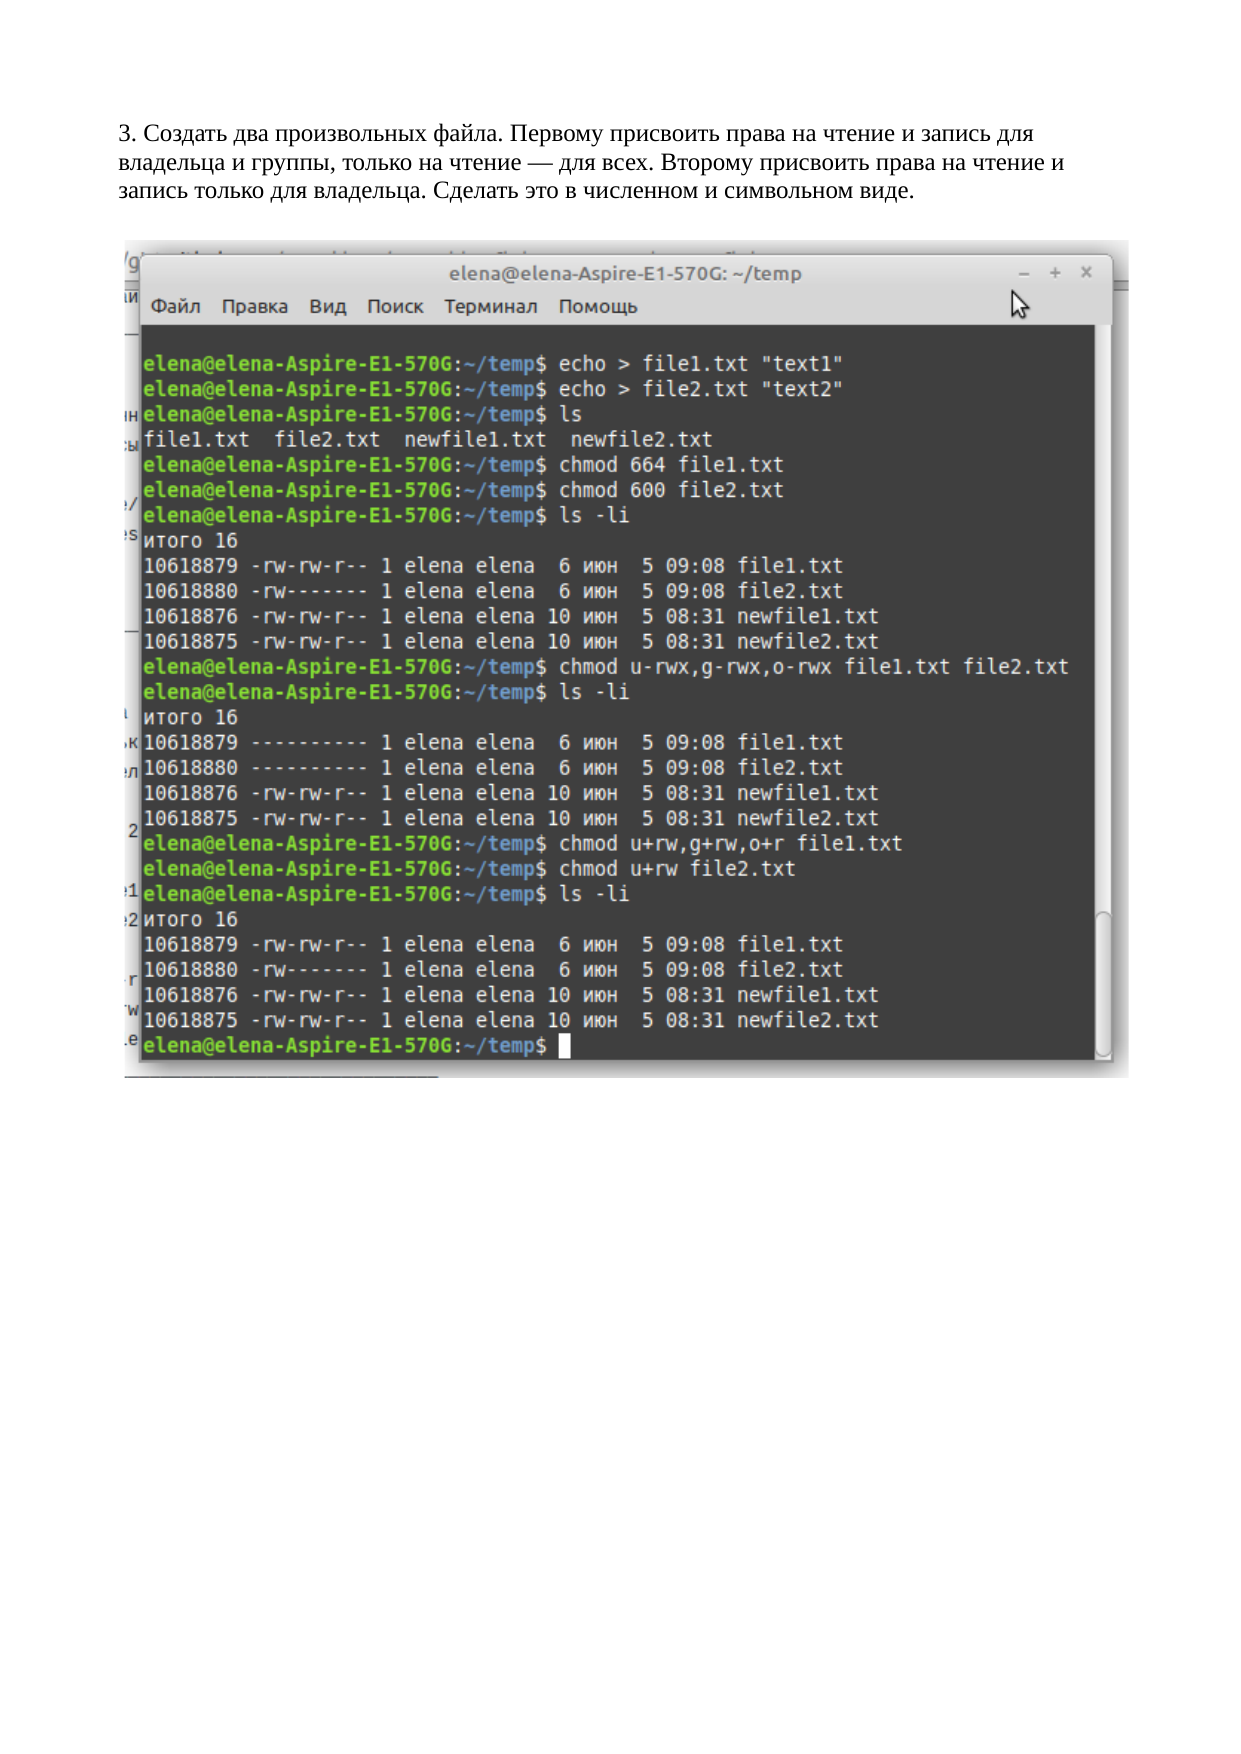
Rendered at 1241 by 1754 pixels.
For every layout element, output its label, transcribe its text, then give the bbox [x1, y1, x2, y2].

picture [124, 240, 1129, 1078]
text 3. Создать два произвольных файла. Первому присвоить права на чтение и запись для владельца и группы, только на чтение — для всех. Второму присвоить права на чтение и запись только для владельца. Сделать это в численном и символьном виде. [118, 118, 1122, 204]
